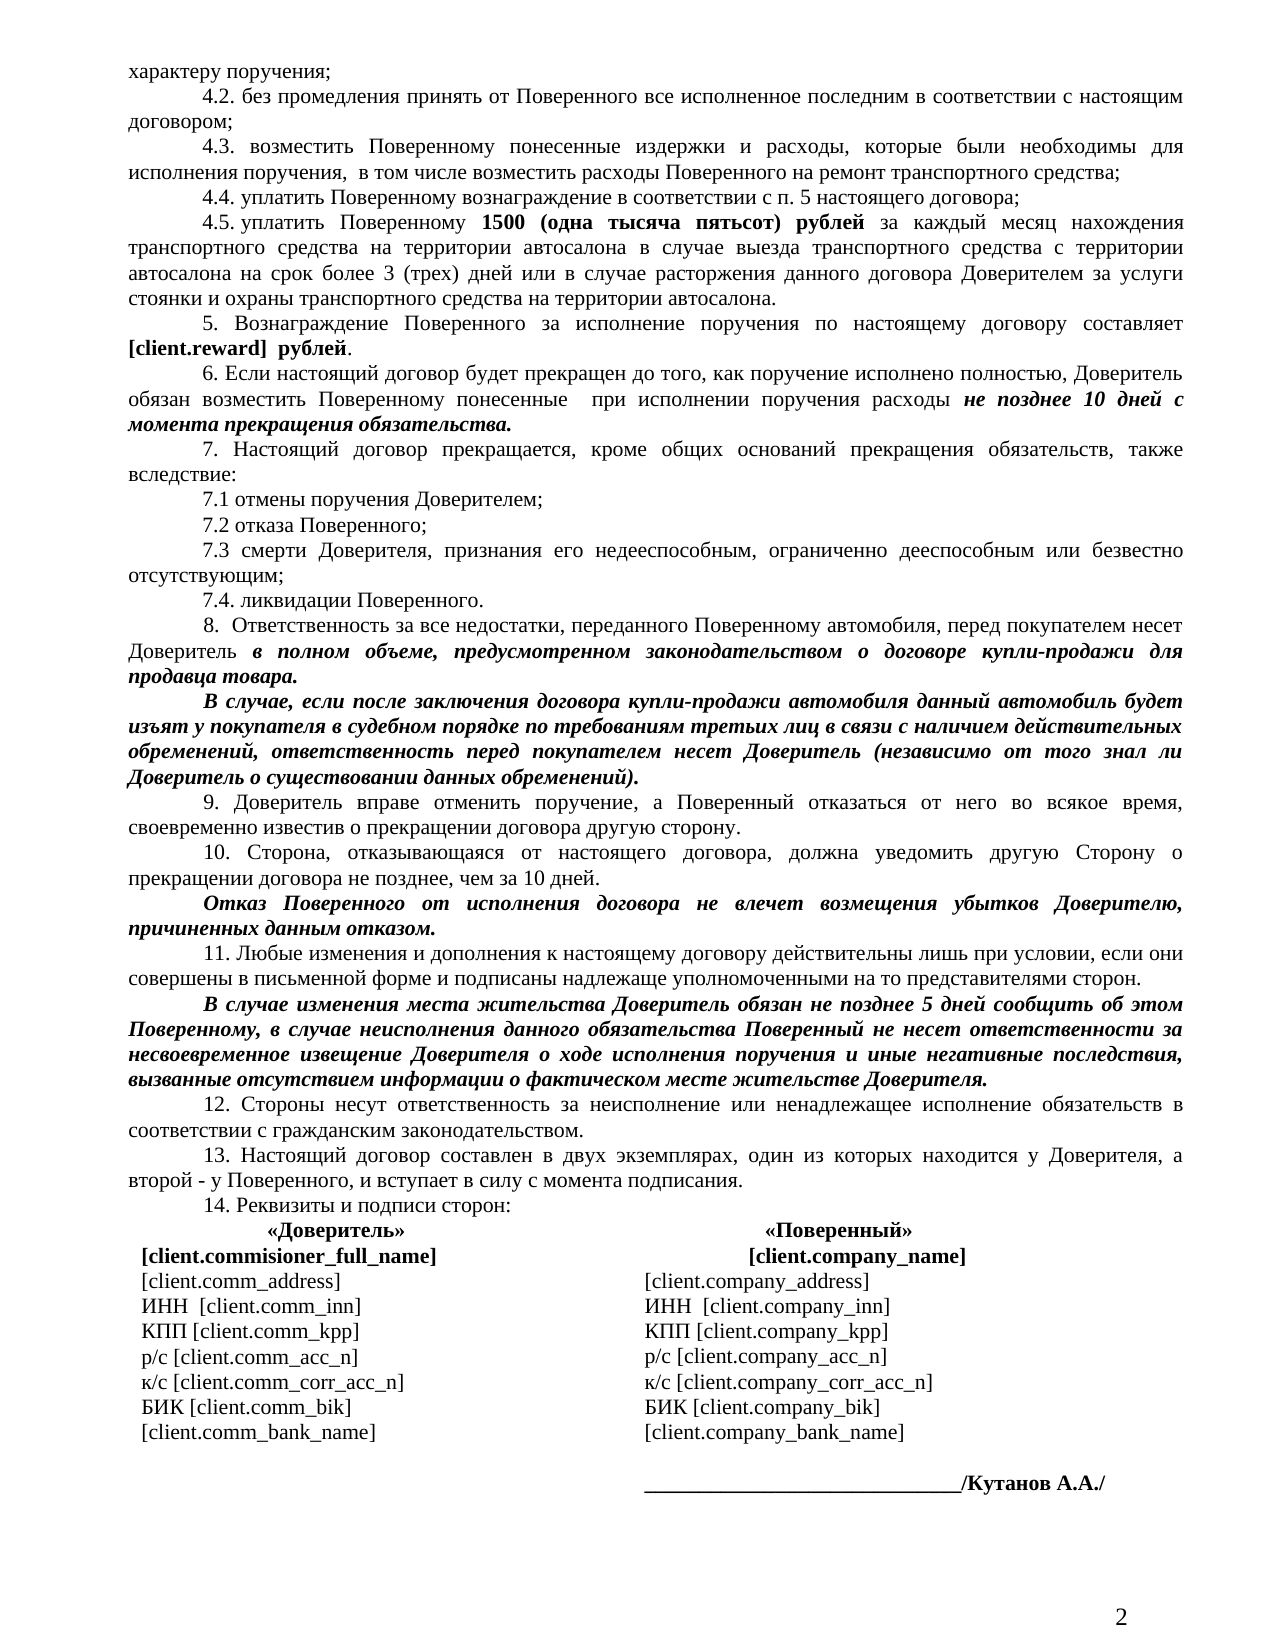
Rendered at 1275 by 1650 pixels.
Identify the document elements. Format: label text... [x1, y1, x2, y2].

text 4.3. возместить Поверенному понесенные издержки и расходы, которые были необходимы для исполнения поручения, в том числе возместить расходы Поверенного на ремонт транспортного средства; [128, 133, 1184, 184]
list уплатить Поверенному 1500 (одна тысяча пятьсот) рублей за каждый месяц нахождения транспортного средства на территории автосалона в случае выезда транспортного средства с территории автосалона на срок более 3 (трех) дней или в случае расторжения данного договора Доверителем за услуги стоянки и охраны транспортного средства на территории автосалона. [128, 209, 1184, 310]
text характеру поручения; [128, 58, 1184, 83]
text 6. Если настоящий договор будет прекращен до того, как поручение исполнено полностью, Доверитель обязан возместить Поверенному понесенные при исполнении поручения расходы не позднее 10 дней с момента прекращения обязательства. [128, 360, 1184, 436]
table_header «Поверенный» [client.company_name] [client.company_address] ИНН [client.company_inn] КПП [client.company_kpp] р/с [client.company_acc_n] к/с [client.company_corr_acc_n] БИК [client.company_bik] [client.company_bank_name] [633, 1218, 1149, 1470]
text В случае, если после заключения договора купли-продажи автомобиля данный автомобиль будет изъят у покупателя в судебном порядке по требованиям третьих лиц в связи с наличием действительных обременений, ответственность перед покупателем несет Доверитель (независимо от того знал ли Доверитель о существовании данных обременений). [128, 688, 1184, 789]
table_cell _____________________________/Кутанов А.А./ [633, 1470, 1149, 1495]
text 12. Стороны несут ответственность за неисполнение или ненадлежащее исполнение обязательств в соответствии с гражданским законодательством. [128, 1091, 1184, 1142]
table_header «Доверитель» [client.commisioner_full_name] [client.comm_address] ИНН [client.comm_inn] КПП [client.comm_kpp] р/с [client.comm_acc_n] к/с [client.comm_corr_acc_n] БИК [client.comm_bik] [client.comm_bank_name] [130, 1218, 633, 1470]
text В случае изменения места жительства Доверитель обязан не позднее 5 дней сообщить об этом Поверенному, в случае неисполнения данного обязательства Поверенный не несет ответственности за несвоевременное извещение Доверителя о ходе исполнения поручения и иные негативные последствия, вызванные отсутствием информации о фактическом месте жительстве Доверителя. [128, 991, 1184, 1091]
list уплатить Поверенному вознаграждение в соответствии с п. 5 настоящего договора; [128, 184, 1184, 209]
text 7.3 смерти Доверителя, признания его недееспособным, ограниченно дееспособным или безвестно отсутствующим; [128, 537, 1184, 587]
text 7.2 отказа Поверенного; [187, 512, 1184, 537]
text 9. Доверитель вправе отменить поручение, а Поверенный отказаться от него во всякое время, своевременно известив о прекращении договора другую сторону. [128, 789, 1184, 839]
text 10. Сторона, отказывающаяся от настоящего договора, должна уведомить другую Сторону о прекращении договора не позднее, чем за 10 дней. [128, 839, 1184, 890]
text Отказ Поверенного от исполнения договора не влечет возмещения убытков Доверителю, причиненных данным отказом. [128, 890, 1184, 940]
text 8. Ответственность за все недостатки, переданного Поверенному автомобиля, перед покупателем несет Доверитель в полном объеме, предусмотренном законодательством о договоре купли-продажи для продавца товара. [128, 612, 1184, 688]
text 7. Настоящий договор прекращается, кроме общих оснований прекращения обязательств, также вследствие: [128, 436, 1184, 486]
text 7.1 отмены поручения Доверителем; [187, 486, 1184, 512]
text 4.2. без промедления принять от Поверенного все исполненное последним в соответствии с настоящим договором; [128, 83, 1184, 133]
table_cell [130, 1470, 633, 1495]
text 7.4. ликвидации Поверенного. [128, 587, 1184, 612]
text 13. Настоящий договор составлен в двух экземплярах, один из которых находится у Доверителя, а второй - у Поверенного, и вступает в силу с момента подписания. [128, 1142, 1184, 1192]
text 14. Реквизиты и подписи сторон: [128, 1192, 1184, 1217]
text 5. Вознаграждение Поверенного за исполнение поручения по настоящему договору составляет [client.reward] рублей. [128, 310, 1184, 360]
text 11. Любые изменения и дополнения к настоящему договору действительны лишь при условии, если они совершены в письменной форме и подписаны надлежаще уполномоченными на то представителями сторон. [128, 940, 1184, 991]
